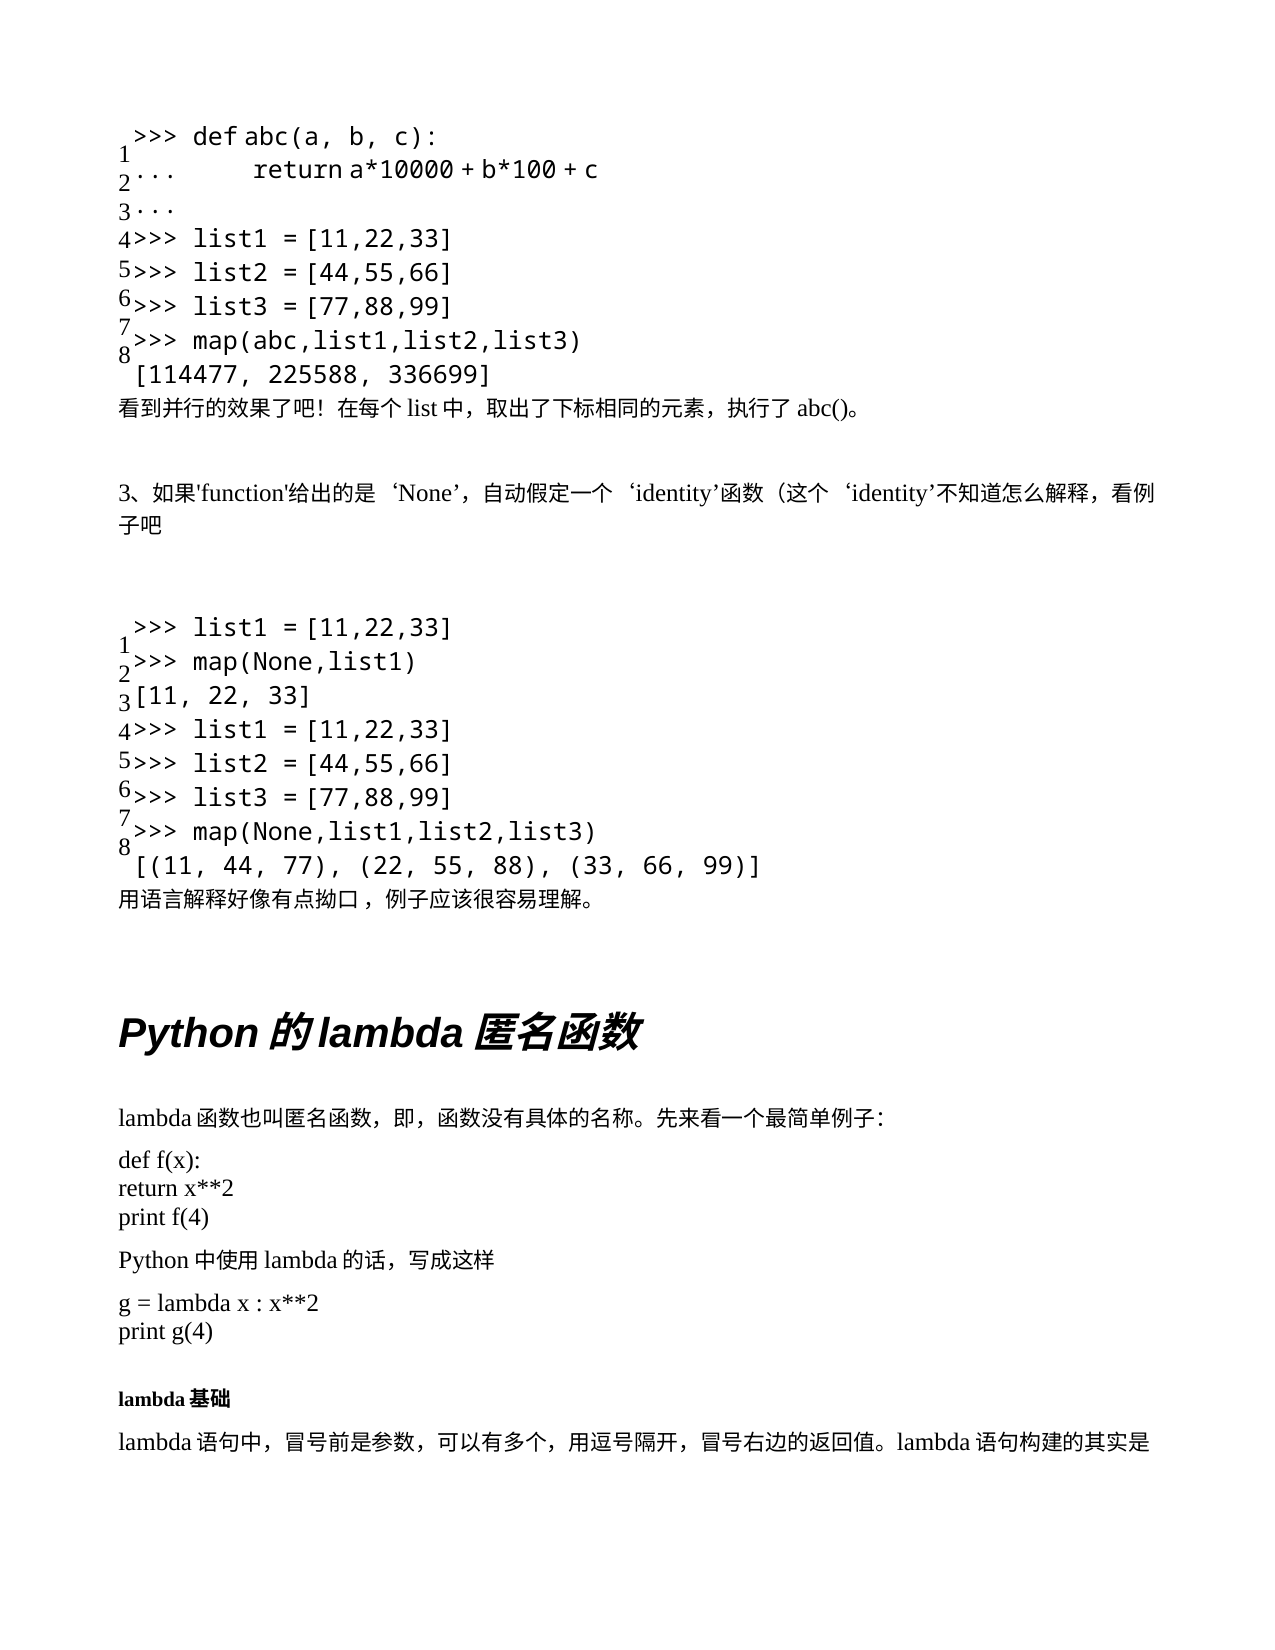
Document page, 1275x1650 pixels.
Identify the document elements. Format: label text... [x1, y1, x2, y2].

subtitle lambda基础 [118, 1383, 1157, 1413]
text 看到并行的效果了吧！在每个list中，取出了下标相同的元素，执行了abc()。 [118, 391, 1157, 422]
text 3、如果'function'给出的是‘None’，自动假定一个‘identity’函数（这个‘identity’不知道怎么解释，看例子吧 [118, 476, 1157, 539]
text def f(x): return x**2 print f(4) [118, 1145, 1157, 1231]
table_header 1 2 3 4 5 6 7 8 [118, 118, 133, 391]
table_header >>> list1 = [11,22,33] >>> map(None,list1) [11, 22, 33] >>> list1 = [11,22,33] >>> list2 = [44,55,66] >>> list3 = [77,88,99] >>> map(None,list1,list2,list3) [(11, 44, 77), (22, 55, 88), (33, 66, 99)] [133, 609, 776, 882]
text Python中使用lambda的话，写成这样 [118, 1243, 1157, 1275]
text 用语言解释好像有点拗口 ，例子应该很容易理解。 [118, 882, 1157, 913]
text lambda函数也叫匿名函数，即，函数没有具体的名称。先来看一个最简单例子： [118, 1101, 1157, 1132]
table_header 1 2 3 4 5 6 7 8 [118, 609, 133, 882]
text lambda语句中，冒号前是参数，可以有多个，用逗号隔开，冒号右边的返回值。lambda语句构建的其实是 [118, 1425, 1157, 1457]
text g = lambda x : x**2 print g(4) [118, 1288, 1157, 1345]
subtitle Python的lambda匿名函数 [118, 999, 1157, 1059]
table_header >>> def abc(a, b, c): ... return a*10000 + b*100 + c ... >>> list1 = [11,22,33] >>> list2 = [44,55,66] >>> list3 = [77,88,99] >>> map(abc,list1,list2,list3) [114477, 225588, 336699] [133, 118, 610, 391]
